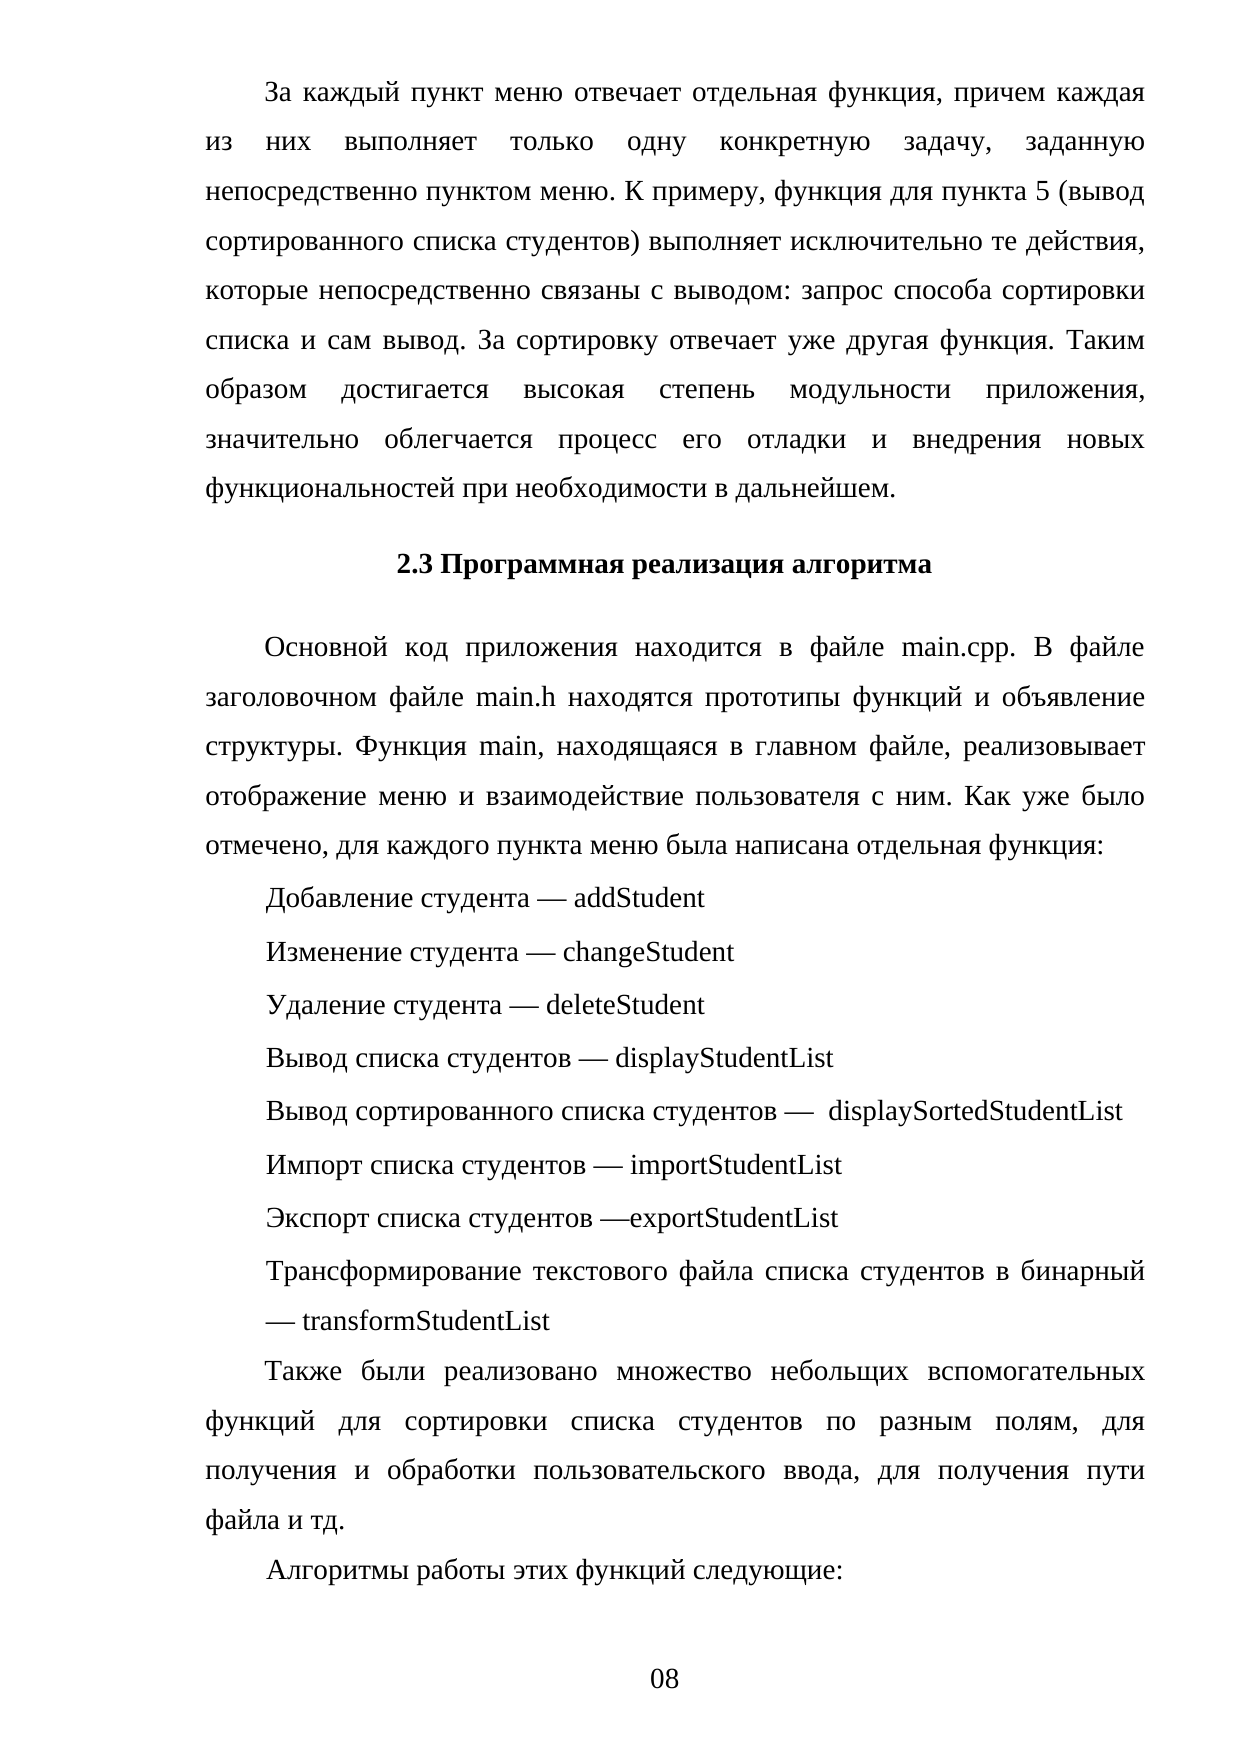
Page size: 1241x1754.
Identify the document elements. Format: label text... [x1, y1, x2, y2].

list Трансформирование текстового файла списка студентов в бинарный — transformStudentList [236, 1253, 1146, 1336]
list Удаление студента — deleteStudent [236, 987, 1146, 1021]
list Вывод сортированного списка студентов — displaySortedStudentList [236, 1093, 1146, 1127]
text За каждый пункт меню отвечает отдельная функция, причем каждая из них выполняет только одну конкретную задачу, заданную непосредственно пунктом меню. К примеру, функция для пункта 5 (вывод сортированного списка студентов) выполняет исключительно те действия, которые непосредственно связаны с выводом: запрос способа сортировки списка и сам вывод. За сортировку отвечает уже другая функция. Таким образом достигается высокая степень модульности приложения, значительно облегчается процесс его отладки и внедрения новых функциональностей при необходимости в дальнейшем. [205, 74, 1146, 504]
text Также были реализовано множество небольщих вспомогательных функций для сортировки списка студентов по разным полям, для получения и обработки пользовательского ввода, для получения пути файла и тд. [205, 1353, 1146, 1535]
list Вывод списка студентов — displayStudentList [236, 1040, 1146, 1074]
text Алгоритмы работы этих функций следующие: [266, 1552, 1146, 1585]
list Импорт списка студентов — importStudentList [236, 1147, 1146, 1180]
list Экспорт списка студентов —exportStudentList [236, 1200, 1146, 1234]
subtitle 2.3 Программная реализация алгоритма [177, 547, 1152, 580]
text Основной код приложения находится в файле main.cpp. В файле заголовочном файле main.h находятся прототипы функций и объявление структуры. Функция main, находящаяся в главном файле, реализовывает отображение меню и взаимодействие пользователя с ним. Как уже было отмечено, для каждого пункта меню была написана отдельная функция: [205, 629, 1146, 861]
list Добавление студента — addStudent [236, 881, 1146, 914]
list Изменение студента — changeStudent [236, 934, 1146, 967]
